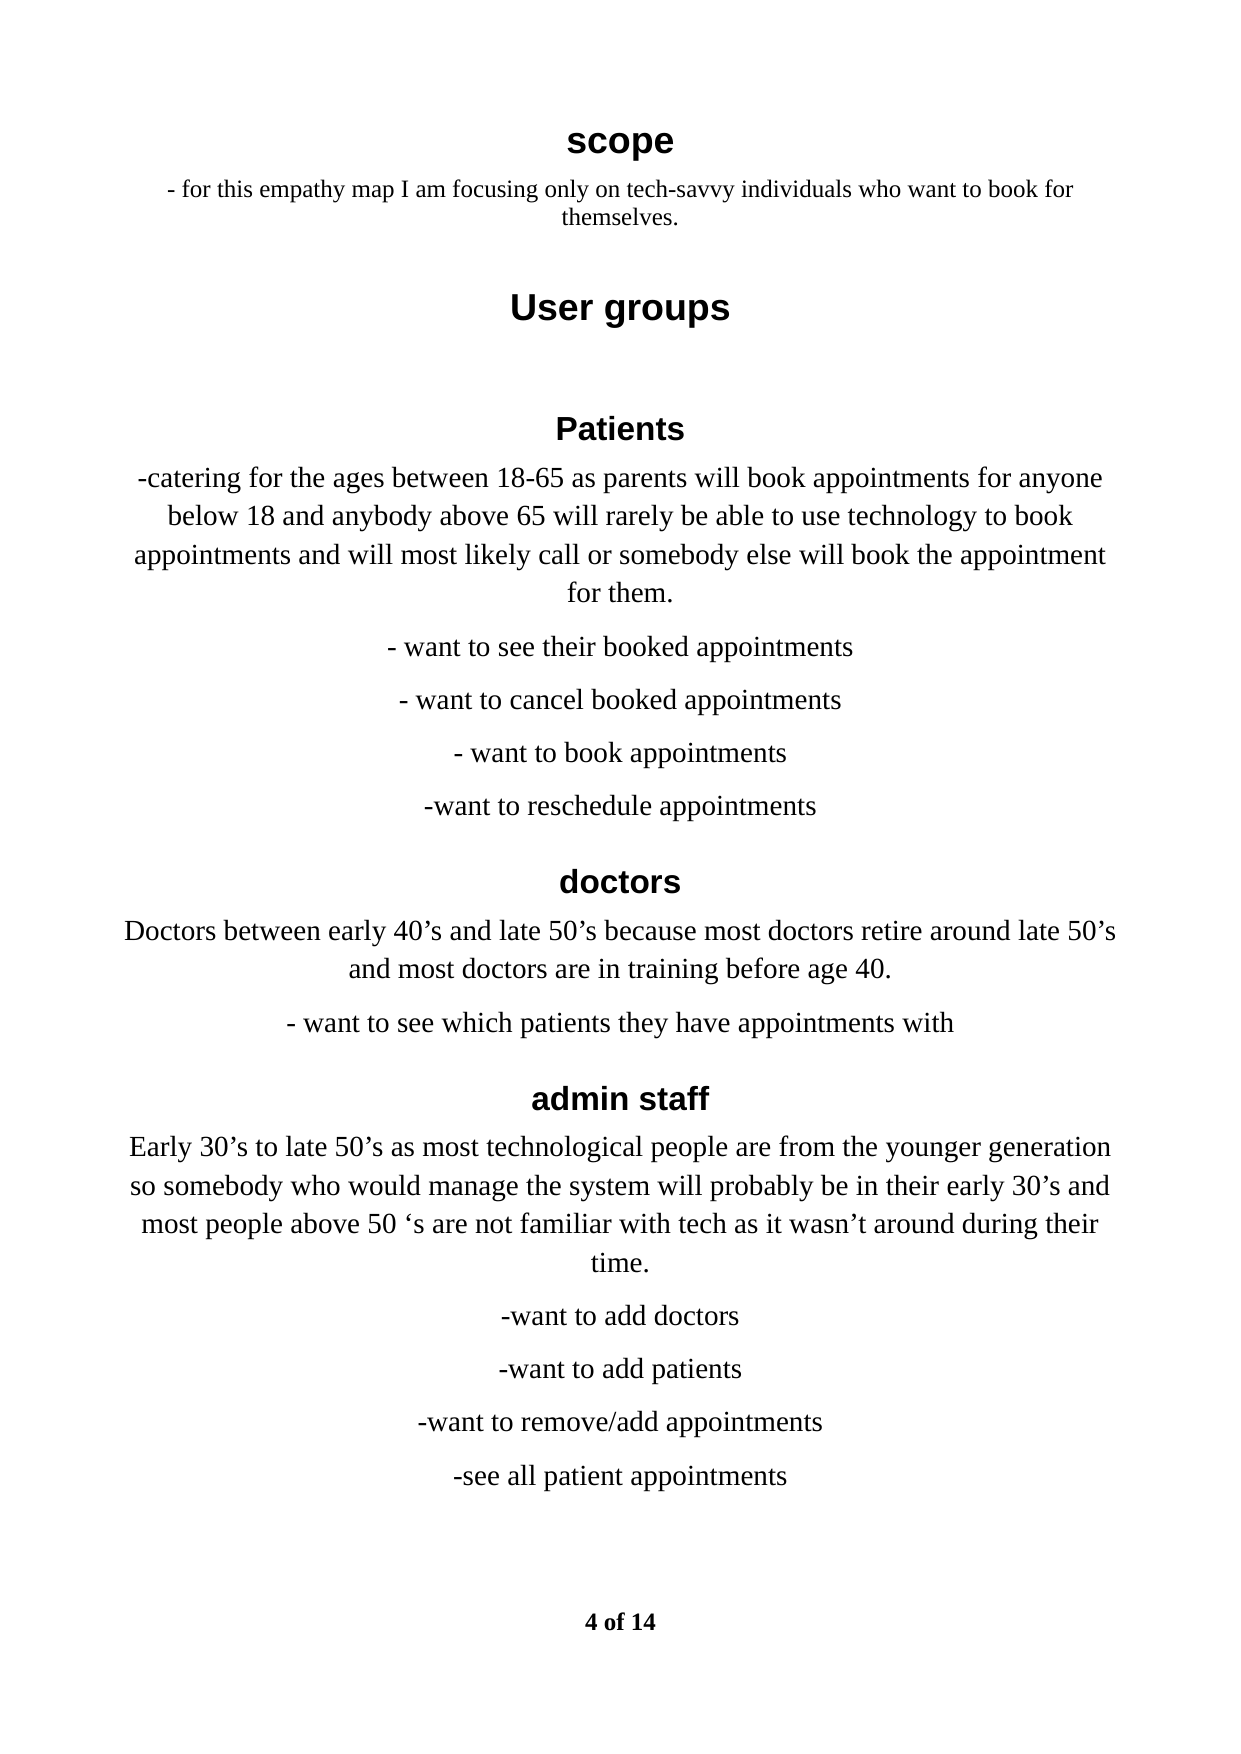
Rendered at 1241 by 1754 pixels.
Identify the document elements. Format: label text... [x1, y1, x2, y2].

subtitle User groups [118, 285, 1122, 328]
subtitle doctors [118, 862, 1122, 901]
subtitle Patients [118, 409, 1122, 447]
subtitle admin staff [118, 1079, 1122, 1117]
text -see all patient appointments [118, 1458, 1122, 1491]
text -want to reschedule appointments [118, 788, 1122, 822]
text - want to book appointments [118, 735, 1122, 768]
text - want to see which patients they have appointments with [118, 1005, 1122, 1038]
text -want to add doctors [118, 1298, 1122, 1332]
text - want to cancel booked appointments [118, 682, 1122, 715]
text -want to add patients [118, 1351, 1122, 1385]
subtitle scope [118, 118, 1122, 161]
text Early 30’s to late 50’s as most technological people are from the younger generation so somebody who would manage the system will probably be in their early 30’s and most people above 50 ‘s are not familiar with tech as it wasn’t around during their time. [118, 1129, 1122, 1279]
text -want to remove/add appointments [118, 1404, 1122, 1438]
text -catering for the ages between 18-65 as parents will book appointments for anyone below 18 and anybody above 65 will rarely be able to use technology to book appointments and will most likely call or somebody else will book the appointment for them. [118, 460, 1122, 609]
text Doctors between early 40’s and late 50’s because most doctors retire around late 50’s and most doctors are in training before age 40. [118, 913, 1122, 985]
text - want to see their booked appointments [118, 629, 1122, 662]
text - for this empathy map I am focusing only on tech-savvy individuals who want to book for themselves. [118, 174, 1122, 231]
